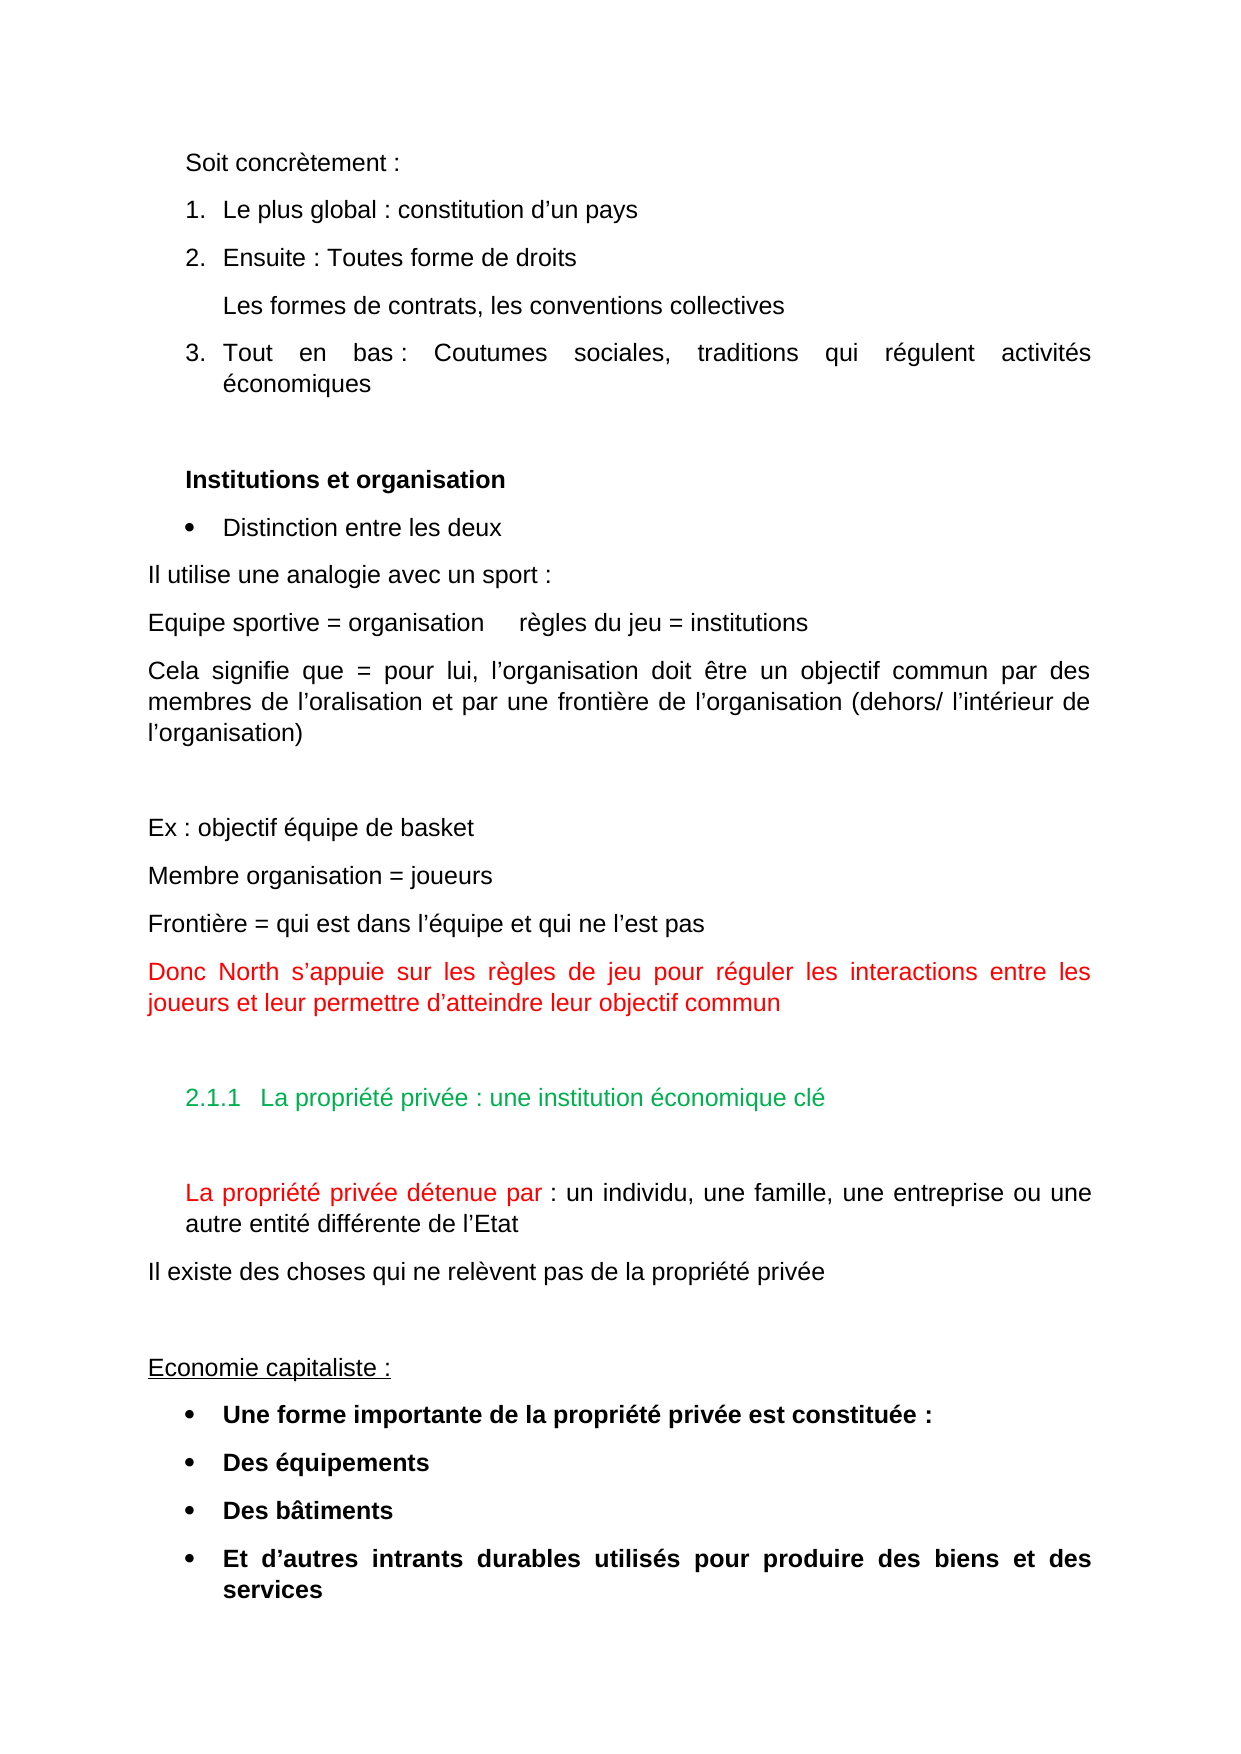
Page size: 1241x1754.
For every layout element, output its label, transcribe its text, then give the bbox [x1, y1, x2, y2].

text Equipe sportive = organisation règles du jeu = institutions [148, 608, 1093, 637]
text Il utilise une analogie avec un sport : [148, 560, 1093, 589]
text Soit concrètement : [185, 148, 1093, 176]
list Les formes de contrats, les conventions collectives [223, 291, 1093, 319]
list Ensuite : Toutes forme de droits [185, 243, 1093, 272]
text La propriété privée détenue par : un individu, une famille, une entreprise ou une autre entité différente de l’Etat [185, 1178, 1093, 1238]
list Une forme importante de la propriété privée est constituée : [185, 1400, 1093, 1429]
text Economie capitaliste : [148, 1352, 1093, 1381]
list Des équipements [185, 1448, 1093, 1477]
list Le plus global : constitution d’un pays [185, 195, 1093, 224]
text Cela signifie que = pour lui, l’organisation doit être un objectif commun par des membres de l’oralisation et par une frontière de l’organisation (dehors/ l’intérieur de l’organisation) [148, 656, 1093, 747]
list Tout en bas : Coutumes sociales, traditions qui régulent activités économiques [185, 338, 1093, 398]
list La propriété privée : une institution économique clé [185, 1083, 1093, 1112]
text Donc North s’appuie sur les règles de jeu pour réguler les interactions entre les joueurs et leur permettre d’atteindre leur objectif commun [148, 956, 1093, 1016]
list Des bâtiments [185, 1496, 1093, 1525]
text Ex : objectif équipe de basket [148, 813, 1093, 842]
text Institutions et organisation [185, 465, 1093, 494]
text Membre organisation = joueurs [148, 861, 1093, 890]
text Frontière = qui est dans l’équipe et qui ne l’est pas [148, 909, 1093, 937]
list Et d’autres intrants durables utilisés pour produire des biens et des services [185, 1544, 1093, 1603]
text Il existe des choses qui ne relèvent pas de la propriété privée [148, 1257, 1093, 1286]
list Distinction entre les deux [185, 513, 1093, 541]
